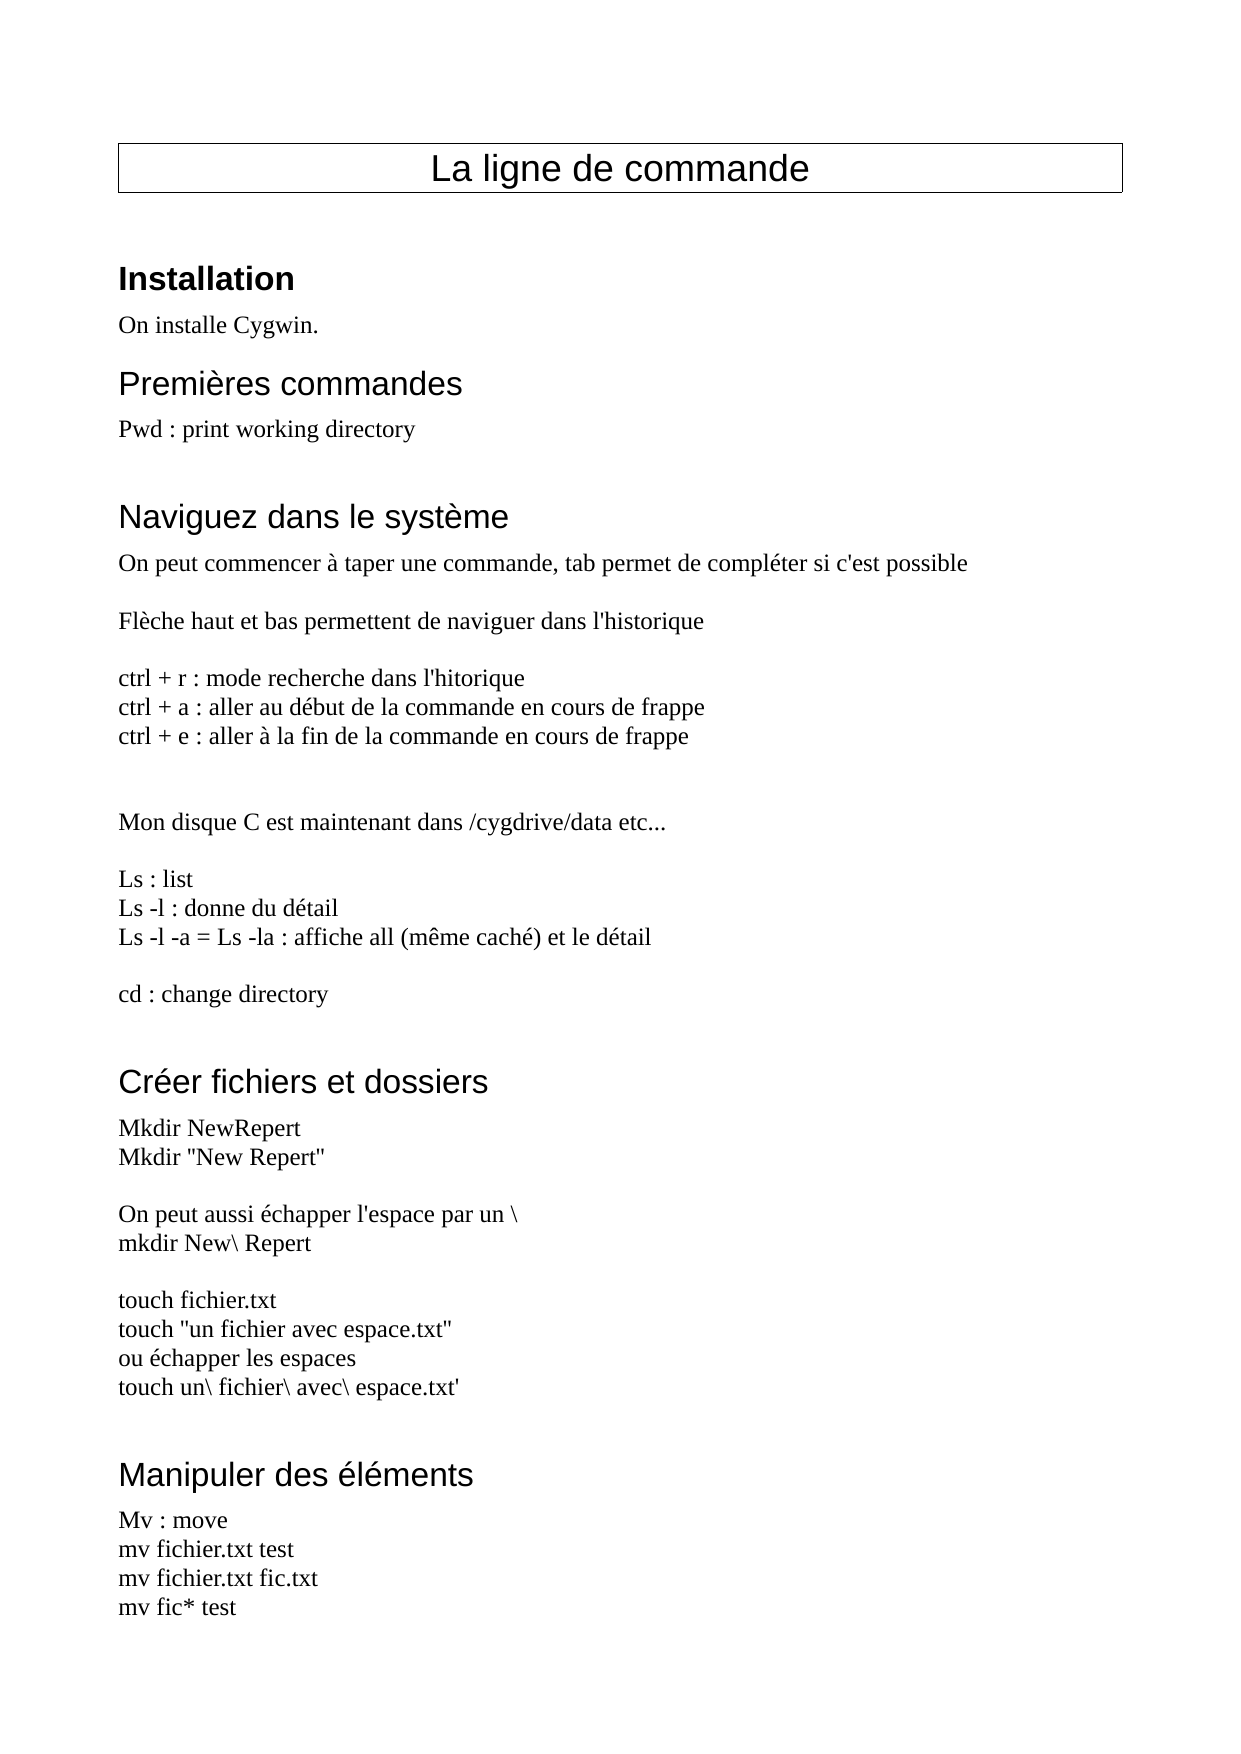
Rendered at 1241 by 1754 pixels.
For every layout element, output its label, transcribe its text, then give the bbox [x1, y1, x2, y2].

text On peut aussi échapper l'espace par un \ [118, 1199, 1122, 1228]
subtitle Naviguez dans le système [118, 497, 1122, 536]
subtitle La ligne de commande [119, 144, 1122, 192]
text Flèche haut et bas permettent de naviguer dans l'historique [118, 606, 1122, 634]
text mv fichier.txt test [118, 1534, 1122, 1563]
text mkdir New\ Repert [118, 1228, 1122, 1257]
text Ls : list [118, 864, 1122, 893]
text touch ''un fichier avec espace.txt'' [118, 1314, 1122, 1343]
text ctrl + e : aller à la fin de la commande en cours de frappe [118, 721, 1122, 749]
text Ls -l : donne du détail [118, 893, 1122, 922]
subtitle Créer fichiers et dossiers [118, 1062, 1122, 1101]
text On installe Cygwin. [118, 310, 1122, 338]
text Ls -l -a = Ls -la : affiche all (même caché) et le détail [118, 922, 1122, 951]
text Mkdir NewRepert [118, 1113, 1122, 1142]
text cd : change directory [118, 979, 1122, 1008]
text Mkdir ''New Repert'' [118, 1142, 1122, 1171]
text mv fic* test [118, 1592, 1122, 1621]
subtitle Premières commandes [118, 363, 1122, 402]
subtitle Manipuler des éléments [118, 1454, 1122, 1493]
subtitle Installation [118, 258, 1122, 297]
text ou échapper les espaces [118, 1343, 1122, 1372]
text touch un\ fichier\ avec\ espace.txt' [118, 1372, 1122, 1401]
text On peut commencer à taper une commande, tab permet de compléter si c'est possible [118, 548, 1122, 577]
text touch fichier.txt [118, 1286, 1122, 1314]
text Mv : move [118, 1506, 1122, 1534]
text Pwd : print working directory [118, 414, 1122, 443]
text ctrl + r : mode recherche dans l'hitorique [118, 663, 1122, 692]
text mv fichier.txt fic.txt [118, 1563, 1122, 1592]
text ctrl + a : aller au début de la commande en cours de frappe [118, 692, 1122, 721]
text Mon disque C est maintenant dans /cygdrive/data etc... [118, 807, 1122, 836]
